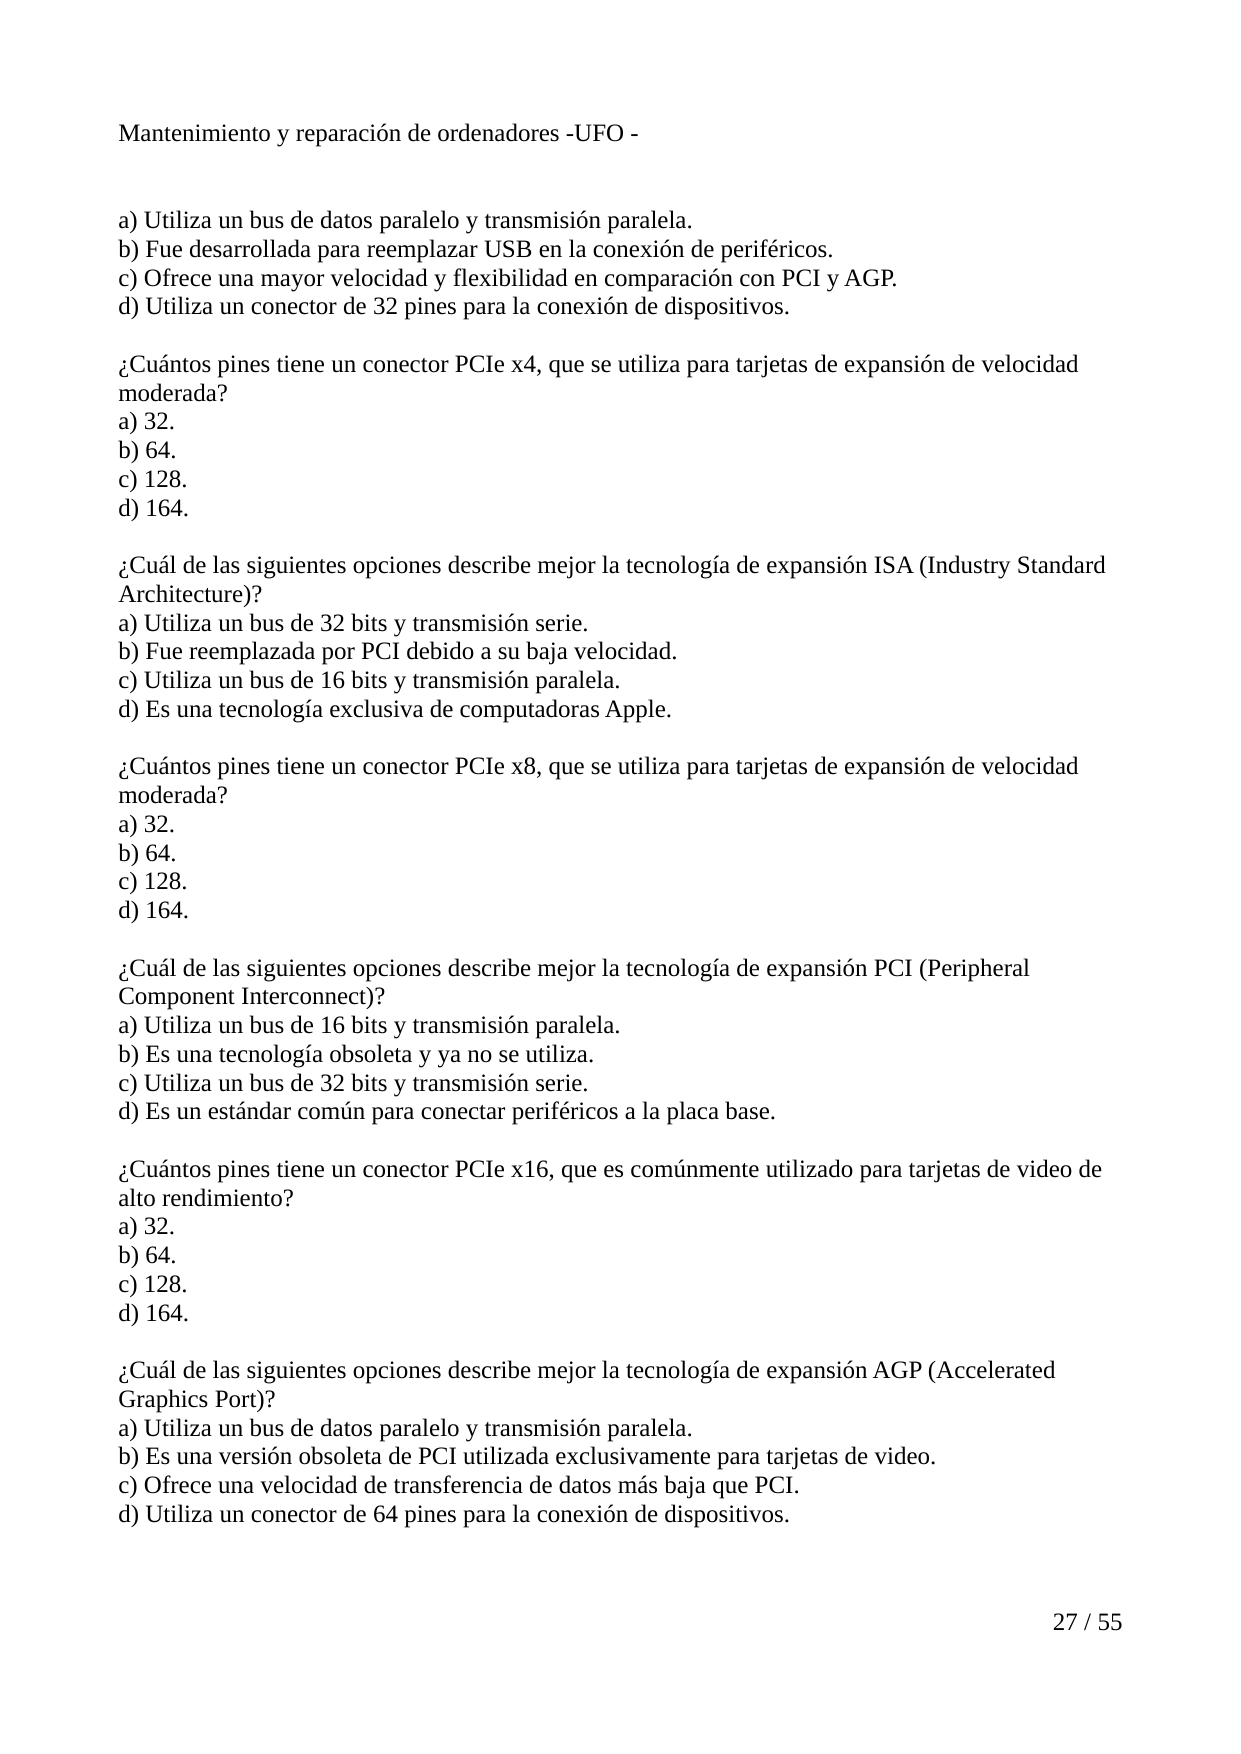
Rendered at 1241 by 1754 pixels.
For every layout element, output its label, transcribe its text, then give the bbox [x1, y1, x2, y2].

text ¿Cuántos pines tiene un conector PCIe x8, que se utiliza para tarjetas de expansión de velocidad moderada? [118, 751, 1122, 809]
text b) 64. [118, 1240, 1122, 1269]
text ¿Cuántos pines tiene un conector PCIe x4, que se utiliza para tarjetas de expansión de velocidad moderada? [118, 349, 1122, 406]
text d) 164. [118, 493, 1122, 521]
text b) Fue desarrollada para reemplazar USB en la conexión de periféricos. [118, 234, 1122, 263]
text b) Fue reemplazada por PCI debido a su baja velocidad. [118, 636, 1122, 665]
text c) Utiliza un bus de 32 bits y transmisión serie. [118, 1068, 1122, 1096]
text c) 128. [118, 866, 1122, 895]
text c) Ofrece una velocidad de transferencia de datos más baja que PCI. [118, 1470, 1122, 1499]
text ¿Cuál de las siguientes opciones describe mejor la tecnología de expansión ISA (Industry Standard Architecture)? [118, 550, 1122, 608]
text a) Utiliza un bus de 32 bits y transmisión serie. [118, 608, 1122, 636]
text b) Es una tecnología obsoleta y ya no se utiliza. [118, 1039, 1122, 1068]
text c) Utiliza un bus de 16 bits y transmisión paralela. [118, 665, 1122, 694]
text b) Es una versión obsoleta de PCI utilizada exclusivamente para tarjetas de video. [118, 1441, 1122, 1470]
text c) Ofrece una mayor velocidad y flexibilidad en comparación con PCI y AGP. [118, 263, 1122, 291]
text a) Utiliza un bus de datos paralelo y transmisión paralela. [118, 1413, 1122, 1441]
text a) Utiliza un bus de datos paralelo y transmisión paralela. [118, 205, 1122, 234]
text ¿Cuál de las siguientes opciones describe mejor la tecnología de expansión AGP (Accelerated Graphics Port)? [118, 1355, 1122, 1413]
text b) 64. [118, 838, 1122, 866]
text d) 164. [118, 895, 1122, 924]
text b) 64. [118, 435, 1122, 464]
text c) 128. [118, 1269, 1122, 1298]
text d) Es un estándar común para conectar periféricos a la placa base. [118, 1096, 1122, 1125]
text a) 32. [118, 809, 1122, 838]
text a) Utiliza un bus de 16 bits y transmisión paralela. [118, 1010, 1122, 1039]
text ¿Cuál de las siguientes opciones describe mejor la tecnología de expansión PCI (Peripheral Component Interconnect)? [118, 953, 1122, 1010]
text d) Es una tecnología exclusiva de computadoras Apple. [118, 694, 1122, 723]
text d) Utiliza un conector de 32 pines para la conexión de dispositivos. [118, 291, 1122, 320]
text c) 128. [118, 464, 1122, 493]
text a) 32. [118, 406, 1122, 435]
text d) Utiliza un conector de 64 pines para la conexión de dispositivos. [118, 1499, 1122, 1528]
text a) 32. [118, 1211, 1122, 1240]
text d) 164. [118, 1298, 1122, 1326]
text ¿Cuántos pines tiene un conector PCIe x16, que es comúnmente utilizado para tarjetas de video de alto rendimiento? [118, 1154, 1122, 1211]
